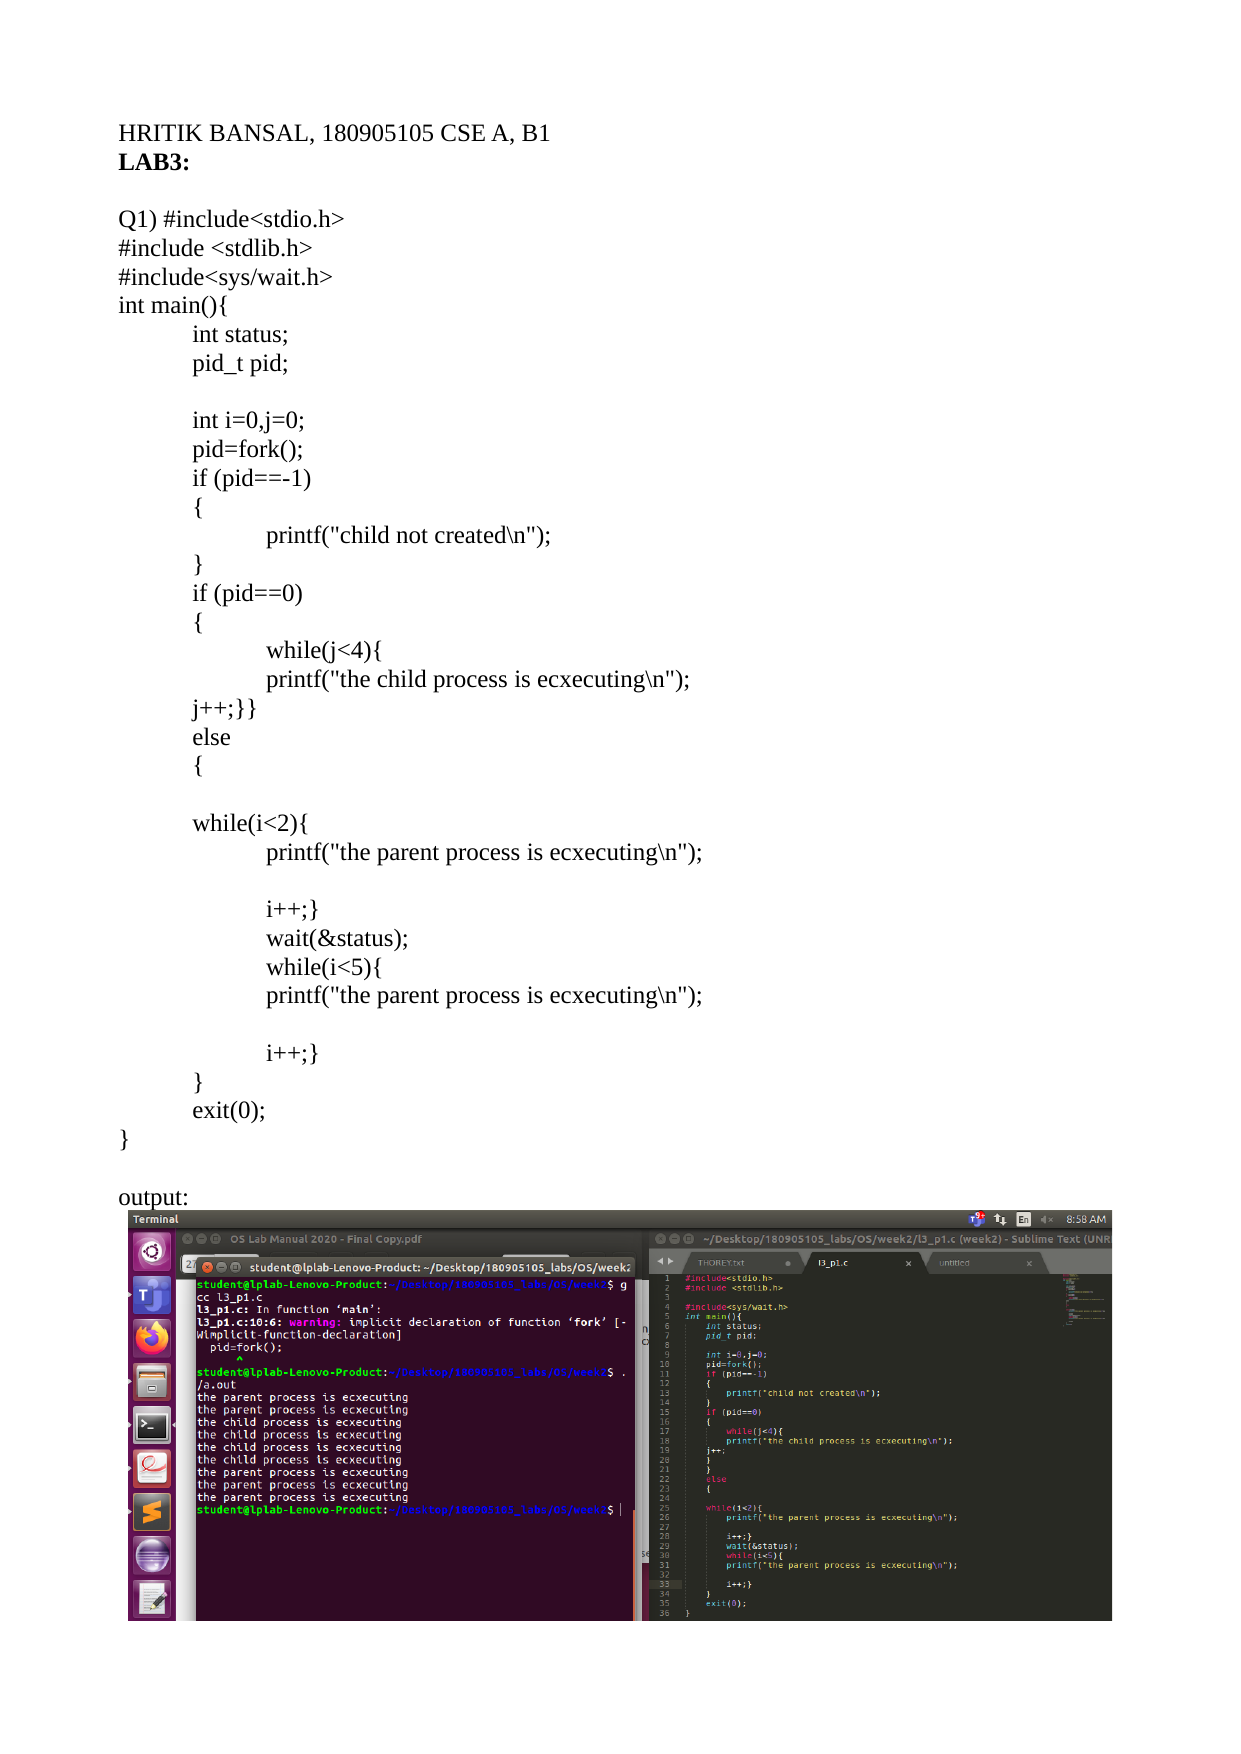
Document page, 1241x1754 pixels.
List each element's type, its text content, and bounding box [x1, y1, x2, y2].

text Q1) #include<stdio.h> [118, 204, 1122, 233]
text i++;} [118, 1038, 1122, 1067]
text #include <stdlib.h> [118, 233, 1122, 262]
text printf("the child process is ecxecuting\n"); [118, 664, 1122, 693]
text exit(0); [118, 1096, 1122, 1124]
text } [118, 1067, 1122, 1096]
text int i=0,j=0; [118, 406, 1122, 434]
text } [118, 549, 1122, 578]
text pid_t pid; [118, 348, 1122, 377]
text printf("child not created\n"); [118, 521, 1122, 549]
text } [118, 1124, 1122, 1153]
text int main(){ [118, 291, 1122, 319]
text while(j<4){ [118, 636, 1122, 664]
text if (pid==-1) [118, 463, 1122, 492]
text while(i<5){ [118, 952, 1122, 981]
text if (pid==0) [118, 578, 1122, 607]
text wait(&status); [118, 923, 1122, 952]
text LAB3: [118, 147, 1122, 176]
text printf("the parent process is ecxecuting\n"); [118, 837, 1122, 866]
text else [118, 722, 1122, 751]
text { [118, 607, 1122, 636]
text while(i<2){ [118, 808, 1122, 837]
text int status; [118, 319, 1122, 348]
text #include<sys/wait.h> [118, 262, 1122, 291]
text j++;}} [118, 693, 1122, 722]
picture [128, 1210, 1113, 1621]
text HRITIK BANSAL, 180905105 CSE A, B1 [118, 118, 1122, 147]
text printf("the parent process is ecxecuting\n"); [118, 981, 1122, 1009]
text { [118, 751, 1122, 779]
text output: [118, 1182, 1122, 1211]
text { [118, 492, 1122, 521]
text pid=fork(); [118, 434, 1122, 463]
text i++;} [118, 894, 1122, 923]
